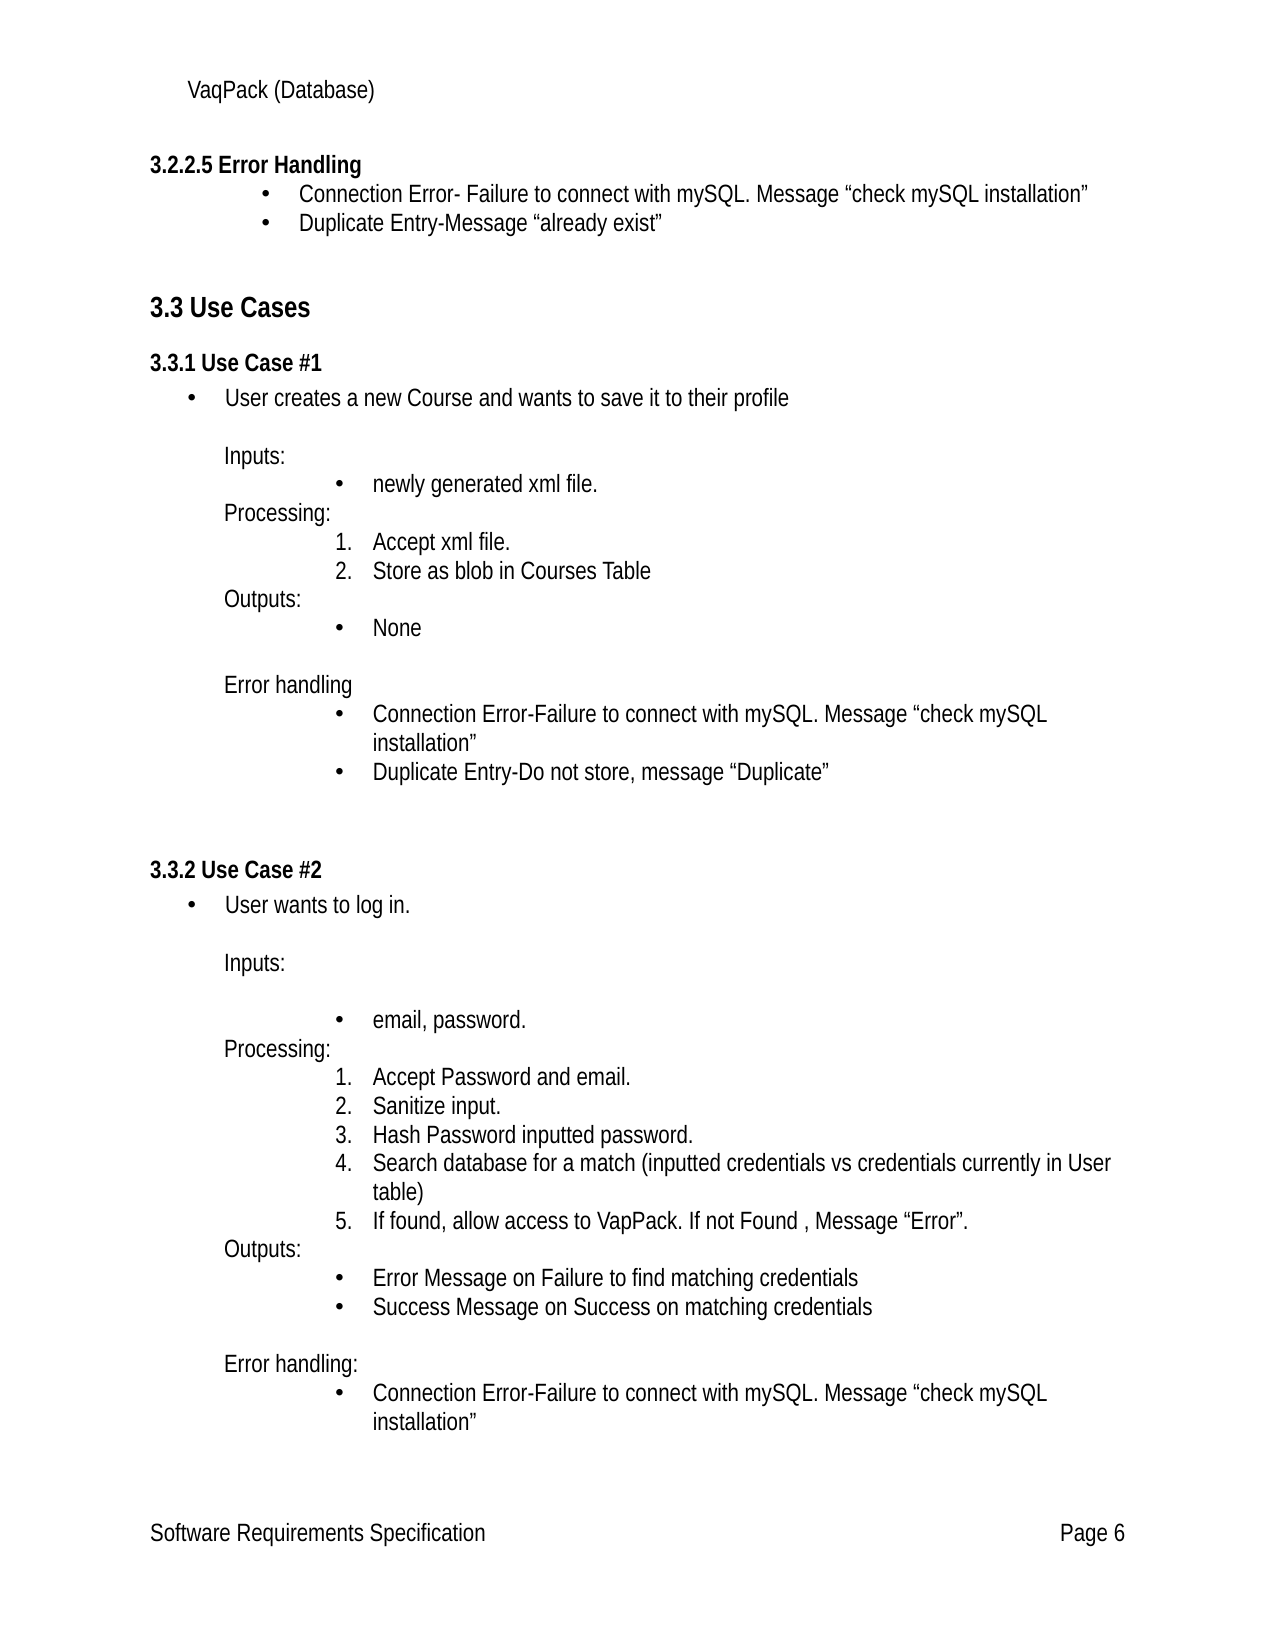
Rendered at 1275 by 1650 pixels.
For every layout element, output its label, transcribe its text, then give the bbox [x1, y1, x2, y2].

list User wants to log in. [187, 890, 1125, 919]
list Success Message on Success on matching credentials [335, 1292, 1125, 1321]
subtitle 3.3.2 Use Case #2 [150, 855, 1125, 884]
text Processing: [150, 1034, 1125, 1062]
list Store as blob in Courses Table [335, 556, 1125, 584]
list Connection Error- Failure to connect with mySQL. Message “check mySQL installation” [261, 179, 1125, 207]
text Inputs: [150, 441, 1125, 469]
list Duplicate Entry-Do not store, message “Duplicate” [335, 757, 1125, 785]
list None [335, 613, 1125, 642]
subtitle 3.3 Use Cases [150, 290, 1125, 323]
text Inputs: [150, 948, 1125, 976]
text Processing: [150, 498, 1125, 527]
list Accept Password and email. [335, 1062, 1125, 1091]
list Connection Error-Failure to connect with mySQL. Message “check mySQL installation” [335, 1378, 1125, 1435]
list Hash Password inputted password. [335, 1120, 1125, 1148]
text Error handling [150, 670, 1125, 699]
list User creates a new Course and wants to save it to their profile [187, 383, 1125, 412]
text Error handling: [150, 1349, 1125, 1378]
list Sanitize input. [335, 1091, 1125, 1120]
list Connection Error-Failure to connect with mySQL. Message “check mySQL installation” [335, 699, 1125, 757]
subtitle 3.3.1 Use Case #1 [150, 348, 1125, 377]
list 3.2.2.5 Error Handling [150, 150, 1125, 179]
text Outputs: [150, 1234, 1125, 1263]
list Error Message on Failure to find matching credentials [335, 1263, 1125, 1292]
list Duplicate Entry-Message “already exist” [261, 207, 1125, 236]
list newly generated xml file. [335, 469, 1125, 498]
list Search database for a match (inputted credentials vs credentials currently in User table) [335, 1148, 1125, 1206]
list email, password. [335, 1005, 1125, 1034]
text Outputs: [150, 584, 1125, 613]
list Accept xml file. [335, 527, 1125, 556]
list If found, allow access to VapPack. If not Found , Message “Error”. [335, 1206, 1125, 1234]
